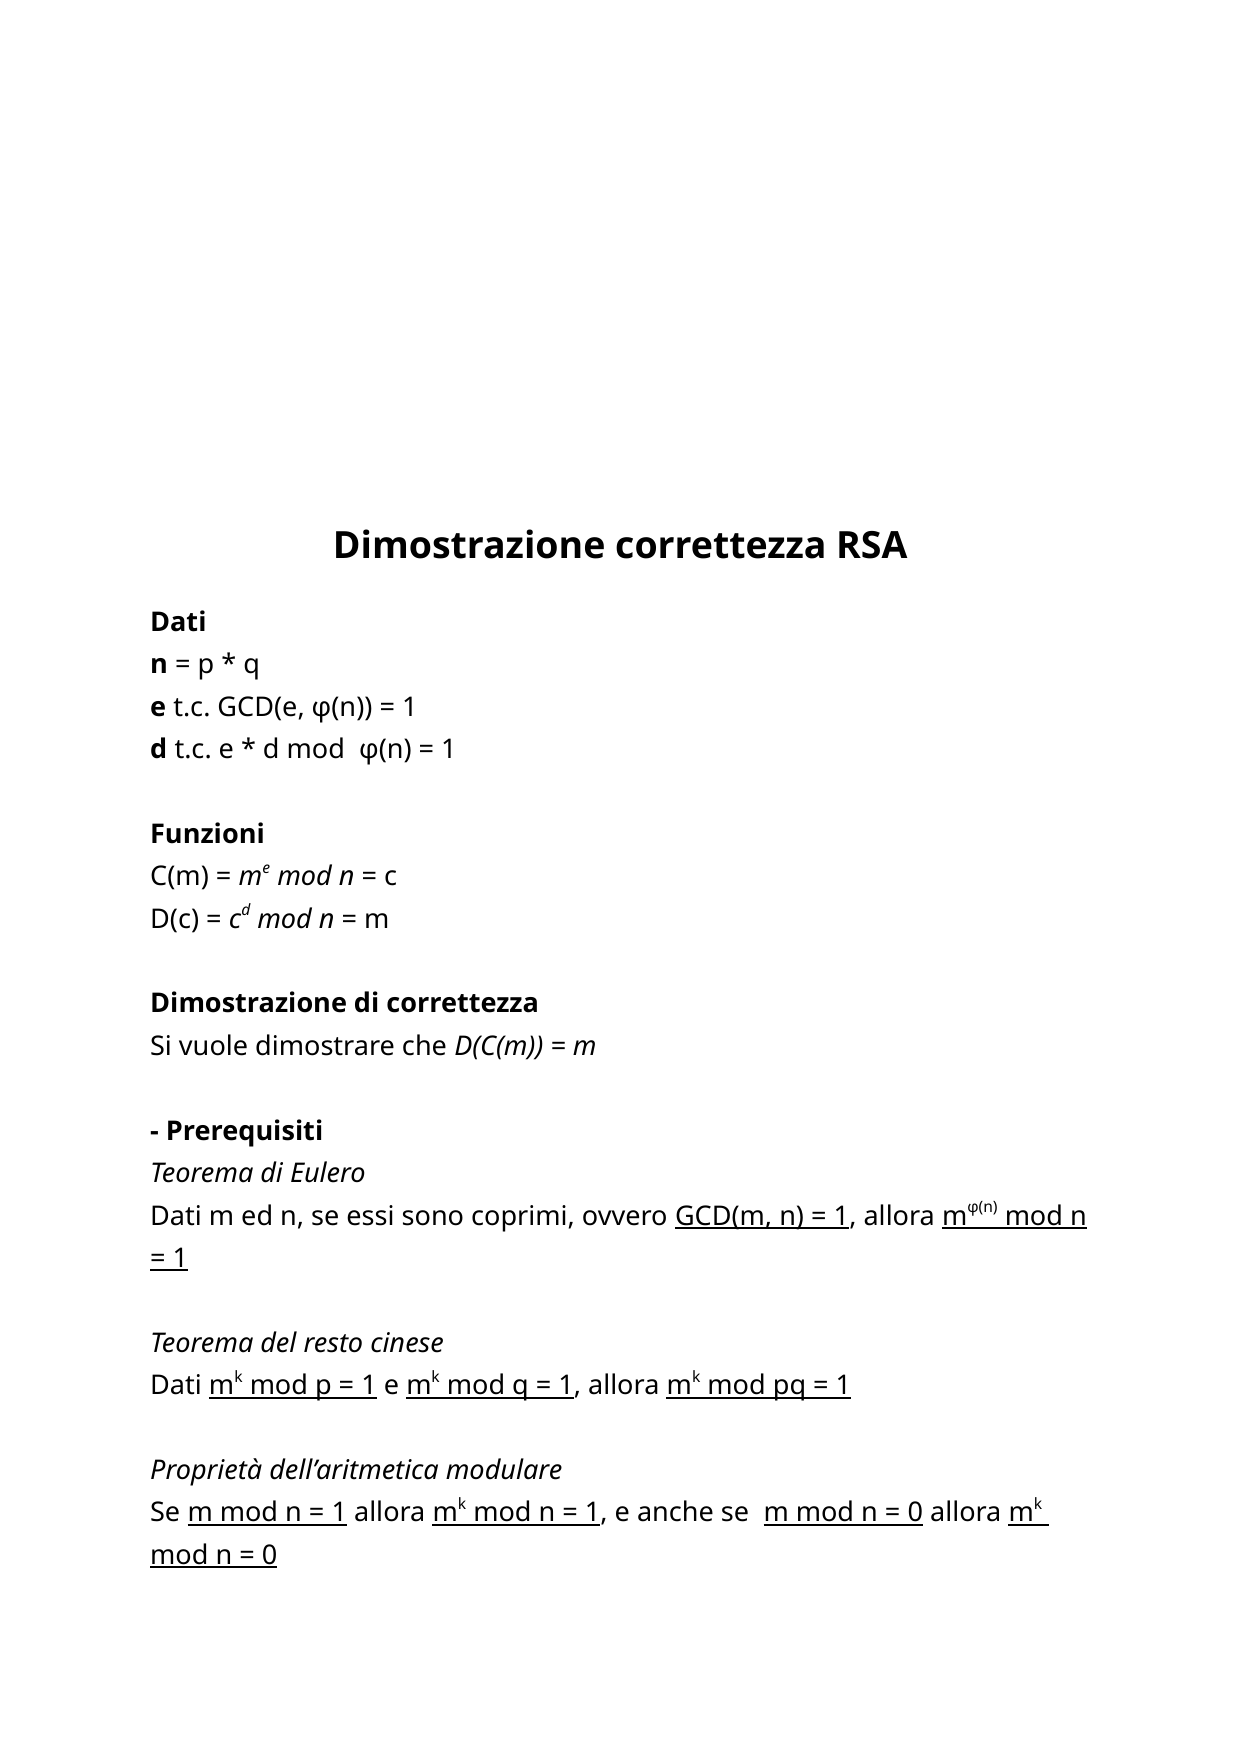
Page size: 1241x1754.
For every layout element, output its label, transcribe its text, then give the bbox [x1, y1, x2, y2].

text d t.c. e * d mod φ(n) = 1 [150, 729, 1090, 766]
text Teorema del resto cinese [150, 1323, 1090, 1360]
text Dati [150, 602, 1090, 639]
text Si vuole dimostrare che D(C(m)) = m [150, 1026, 1090, 1063]
text D(c) = cd mod n = m [150, 899, 1090, 936]
text Dati mk mod p = 1 e mk mod q = 1, allora mk mod pq = 1 [150, 1366, 1090, 1402]
text Se m mod n = 1 allora mk mod n = 1, e anche se m mod n = 0 allora mk mod n = 0 [150, 1493, 1090, 1572]
text Funzioni [150, 814, 1090, 851]
text Dati m ed n, se essi sono coprimi, ovvero GCD(m, n) = 1, allora mφ(n) mod n = 1 [150, 1196, 1090, 1275]
text C(m) = me mod n = c [150, 857, 1090, 894]
text Proprietà dell’aritmetica modulare [150, 1450, 1090, 1487]
text e t.c. GCD(e, φ(n)) = 1 [150, 687, 1090, 724]
text Dimostrazione di correttezza [150, 984, 1090, 1021]
text Dimostrazione correttezza RSA [150, 519, 1090, 570]
text n = p * q [150, 645, 1090, 682]
text Teorema di Eulero [150, 1153, 1090, 1190]
text - Prerequisiti [150, 1111, 1090, 1148]
